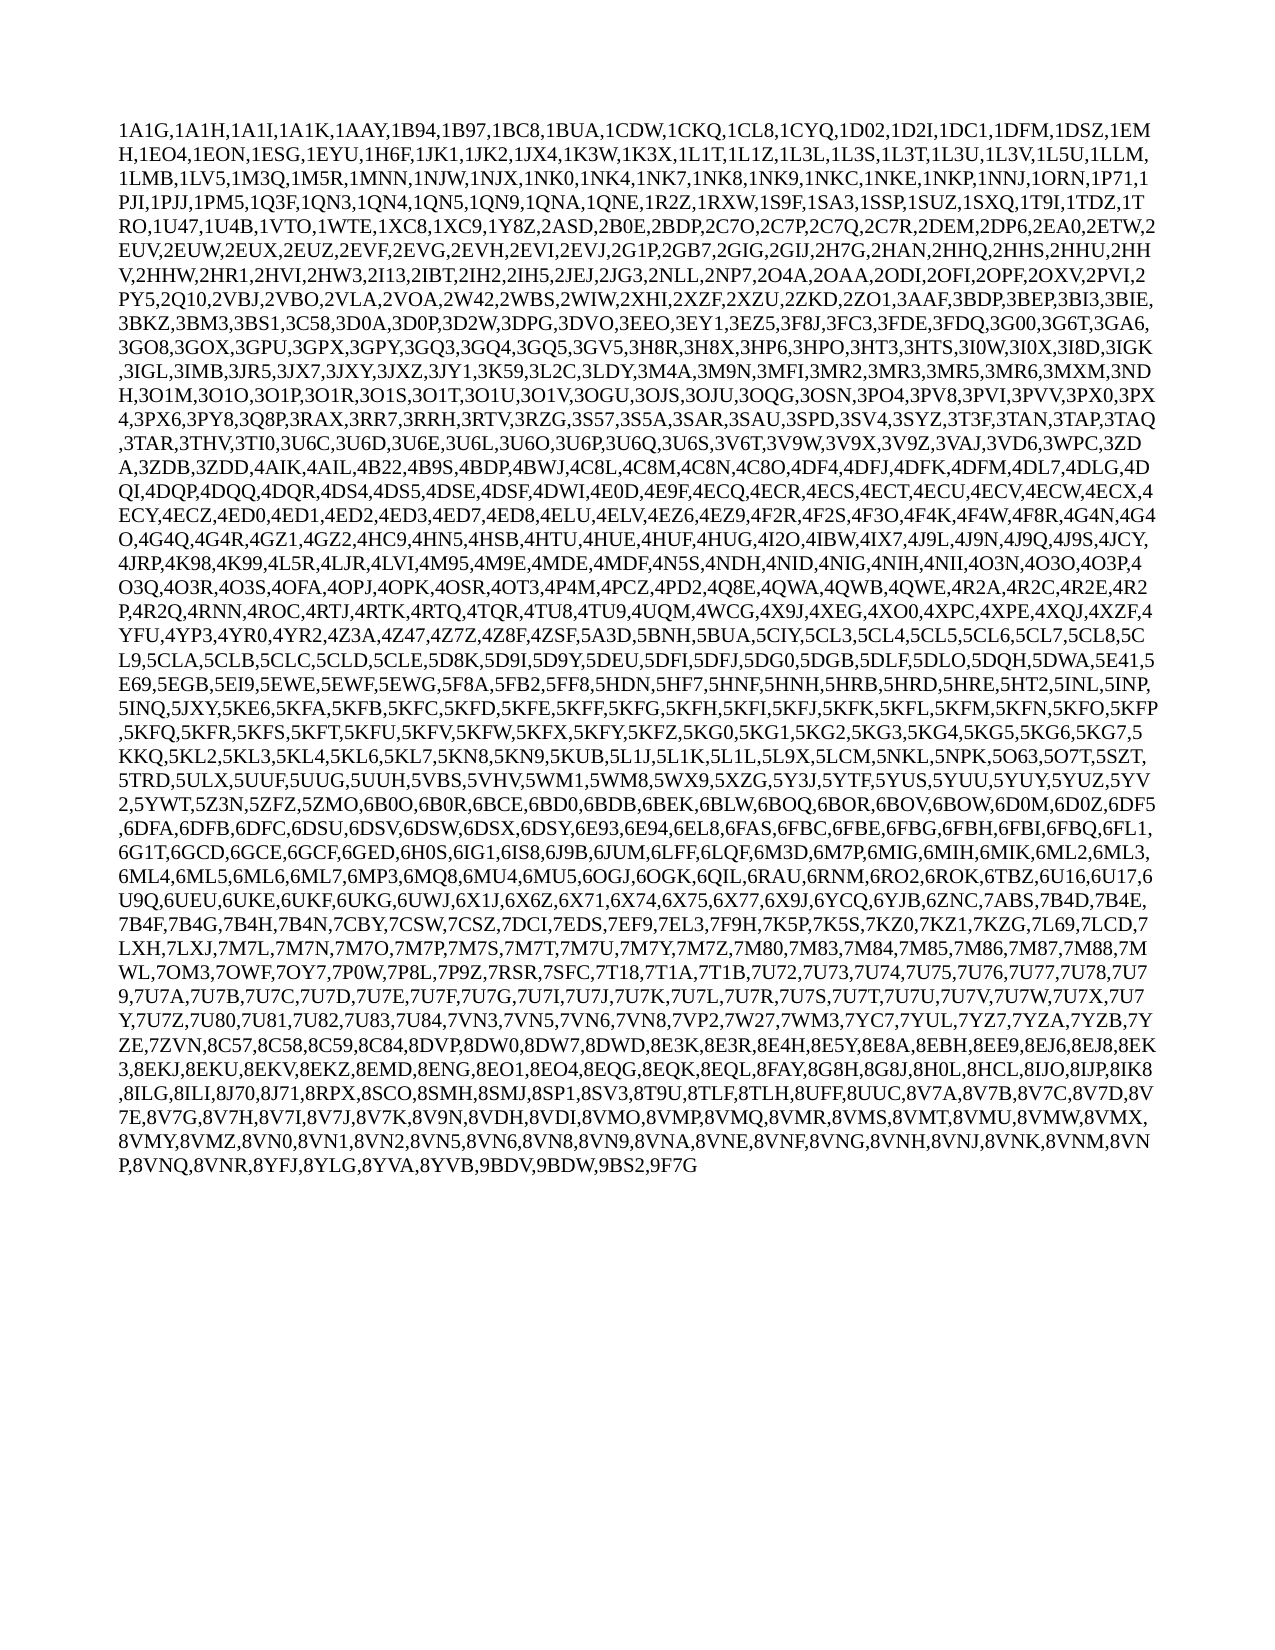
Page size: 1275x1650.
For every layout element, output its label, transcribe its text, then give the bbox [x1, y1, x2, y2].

text 1A1G,1A1H,1A1I,1A1K,1AAY,1B94,1B97,1BC8,1BUA,1CDW,1CKQ,1CL8,1CYQ,1D02,1D2I,1DC1,1DFM,1DSZ,1EMH,1EO4,1EON,1ESG,1EYU,1H6F,1JK1,1JK2,1JX4,1K3W,1K3X,1L1T,1L1Z,1L3L,1L3S,1L3T,1L3U,1L3V,1L5U,1LLM,1LMB,1LV5,1M3Q,1M5R,1MNN,1NJW,1NJX,1NK0,1NK4,1NK7,1NK8,1NK9,1NKC,1NKE,1NKP,1NNJ,1ORN,1P71,1PJI,1PJJ,1PM5,1Q3F,1QN3,1QN4,1QN5,1QN9,1QNA,1QNE,1R2Z,1RXW,1S9F,1SA3,1SSP,1SUZ,1SXQ,1T9I,1TDZ,1TRO,1U47,1U4B,1VTO,1WTE,1XC8,1XC9,1Y8Z,2ASD,2B0E,2BDP,2C7O,2C7P,2C7Q,2C7R,2DEM,2DP6,2EA0,2ETW,2EUV,2EUW,2EUX,2EUZ,2EVF,2EVG,2EVH,2EVI,2EVJ,2G1P,2GB7,2GIG,2GIJ,2H7G,2HAN,2HHQ,2HHS,2HHU,2HHV,2HHW,2HR1,2HVI,2HW3,2I13,2IBT,2IH2,2IH5,2JEJ,2JG3,2NLL,2NP7,2O4A,2OAA,2ODI,2OFI,2OPF,2OXV,2PVI,2PY5,2Q10,2VBJ,2VBO,2VLA,2VOA,2W42,2WBS,2WIW,2XHI,2XZF,2XZU,2ZKD,2ZO1,3AAF,3BDP,3BEP,3BI3,3BIE,3BKZ,3BM3,3BS1,3C58,3D0A,3D0P,3D2W,3DPG,3DVO,3EEO,3EY1,3EZ5,3F8J,3FC3,3FDE,3FDQ,3G00,3G6T,3GA6,3GO8,3GOX,3GPU,3GPX,3GPY,3GQ3,3GQ4,3GQ5,3GV5,3H8R,3H8X,3HP6,3HPO,3HT3,3HTS,3I0W,3I0X,3I8D,3IGK,3IGL,3IMB,3JR5,3JX7,3JXY,3JXZ,3JY1,3K59,3L2C,3LDY,3M4A,3M9N,3MFI,3MR2,3MR3,3MR5,3MR6,3MXM,3NDH,3O1M,3O1O,3O1P,3O1R,3O1S,3O1T,3O1U,3O1V,3OGU,3OJS,3OJU,3OQG,3OSN,3PO4,3PV8,3PVI,3PVV,3PX0,3PX4,3PX6,3PY8,3Q8P,3RAX,3RR7,3RRH,3RTV,3RZG,3S57,3S5A,3SAR,3SAU,3SPD,3SV4,3SYZ,3T3F,3TAN,3TAP,3TAQ,3TAR,3THV,3TI0,3U6C,3U6D,3U6E,3U6L,3U6O,3U6P,3U6Q,3U6S,3V6T,3V9W,3V9X,3V9Z,3VAJ,3VD6,3WPC,3ZDA,3ZDB,3ZDD,4AIK,4AIL,4B22,4B9S,4BDP,4BWJ,4C8L,4C8M,4C8N,4C8O,4DF4,4DFJ,4DFK,4DFM,4DL7,4DLG,4DQI,4DQP,4DQQ,4DQR,4DS4,4DS5,4DSE,4DSF,4DWI,4E0D,4E9F,4ECQ,4ECR,4ECS,4ECT,4ECU,4ECV,4ECW,4ECX,4ECY,4ECZ,4ED0,4ED1,4ED2,4ED3,4ED7,4ED8,4ELU,4ELV,4EZ6,4EZ9,4F2R,4F2S,4F3O,4F4K,4F4W,4F8R,4G4N,4G4O,4G4Q,4G4R,4GZ1,4GZ2,4HC9,4HN5,4HSB,4HTU,4HUE,4HUF,4HUG,4I2O,4IBW,4IX7,4J9L,4J9N,4J9Q,4J9S,4JCY,4JRP,4K98,4K99,4L5R,4LJR,4LVI,4M95,4M9E,4MDE,4MDF,4N5S,4NDH,4NID,4NIG,4NIH,4NII,4O3N,4O3O,4O3P,4O3Q,4O3R,4O3S,4OFA,4OPJ,4OPK,4OSR,4OT3,4P4M,4PCZ,4PD2,4Q8E,4QWA,4QWB,4QWE,4R2A,4R2C,4R2E,4R2P,4R2Q,4RNN,4ROC,4RTJ,4RTK,4RTQ,4TQR,4TU8,4TU9,4UQM,4WCG,4X9J,4XEG,4XO0,4XPC,4XPE,4XQJ,4XZF,4YFU,4YP3,4YR0,4YR2,4Z3A,4Z47,4Z7Z,4Z8F,4ZSF,5A3D,5BNH,5BUA,5CIY,5CL3,5CL4,5CL5,5CL6,5CL7,5CL8,5CL9,5CLA,5CLB,5CLC,5CLD,5CLE,5D8K,5D9I,5D9Y,5DEU,5DFI,5DFJ,5DG0,5DGB,5DLF,5DLO,5DQH,5DWA,5E41,5E69,5EGB,5EI9,5EWE,5EWF,5EWG,5F8A,5FB2,5FF8,5HDN,5HF7,5HNF,5HNH,5HRB,5HRD,5HRE,5HT2,5INL,5INP,5INQ,5JXY,5KE6,5KFA,5KFB,5KFC,5KFD,5KFE,5KFF,5KFG,5KFH,5KFI,5KFJ,5KFK,5KFL,5KFM,5KFN,5KFO,5KFP,5KFQ,5KFR,5KFS,5KFT,5KFU,5KFV,5KFW,5KFX,5KFY,5KFZ,5KG0,5KG1,5KG2,5KG3,5KG4,5KG5,5KG6,5KG7,5KKQ,5KL2,5KL3,5KL4,5KL6,5KL7,5KN8,5KN9,5KUB,5L1J,5L1K,5L1L,5L9X,5LCM,5NKL,5NPK,5O63,5O7T,5SZT,5TRD,5ULX,5UUF,5UUG,5UUH,5VBS,5VHV,5WM1,5WM8,5WX9,5XZG,5Y3J,5YTF,5YUS,5YUU,5YUY,5YUZ,5YV2,5YWT,5Z3N,5ZFZ,5ZMO,6B0O,6B0R,6BCE,6BD0,6BDB,6BEK,6BLW,6BOQ,6BOR,6BOV,6BOW,6D0M,6D0Z,6DF5,6DFA,6DFB,6DFC,6DSU,6DSV,6DSW,6DSX,6DSY,6E93,6E94,6EL8,6FAS,6FBC,6FBE,6FBG,6FBH,6FBI,6FBQ,6FL1,6G1T,6GCD,6GCE,6GCF,6GED,6H0S,6IG1,6IS8,6J9B,6JUM,6LFF,6LQF,6M3D,6M7P,6MIG,6MIH,6MIK,6ML2,6ML3,6ML4,6ML5,6ML6,6ML7,6MP3,6MQ8,6MU4,6MU5,6OGJ,6OGK,6QIL,6RAU,6RNM,6RO2,6ROK,6TBZ,6U16,6U17,6U9Q,6UEU,6UKE,6UKF,6UKG,6UWJ,6X1J,6X6Z,6X71,6X74,6X75,6X77,6X9J,6YCQ,6YJB,6ZNC,7ABS,7B4D,7B4E,7B4F,7B4G,7B4H,7B4N,7CBY,7CSW,7CSZ,7DCI,7EDS,7EF9,7EL3,7F9H,7K5P,7K5S,7KZ0,7KZ1,7KZG,7L69,7LCD,7LXH,7LXJ,7M7L,7M7N,7M7O,7M7P,7M7S,7M7T,7M7U,7M7Y,7M7Z,7M80,7M83,7M84,7M85,7M86,7M87,7M88,7MWL,7OM3,7OWF,7OY7,7P0W,7P8L,7P9Z,7RSR,7SFC,7T18,7T1A,7T1B,7U72,7U73,7U74,7U75,7U76,7U77,7U78,7U79,7U7A,7U7B,7U7C,7U7D,7U7E,7U7F,7U7G,7U7I,7U7J,7U7K,7U7L,7U7R,7U7S,7U7T,7U7U,7U7V,7U7W,7U7X,7U7Y,7U7Z,7U80,7U81,7U82,7U83,7U84,7VN3,7VN5,7VN6,7VN8,7VP2,7W27,7WM3,7YC7,7YUL,7YZ7,7YZA,7YZB,7YZE,7ZVN,8C57,8C58,8C59,8C84,8DVP,8DW0,8DW7,8DWD,8E3K,8E3R,8E4H,8E5Y,8E8A,8EBH,8EE9,8EJ6,8EJ8,8EK3,8EKJ,8EKU,8EKV,8EKZ,8EMD,8ENG,8EO1,8EO4,8EQG,8EQK,8EQL,8FAY,8G8H,8G8J,8H0L,8HCL,8IJO,8IJP,8IK8,8ILG,8ILI,8J70,8J71,8RPX,8SCO,8SMH,8SMJ,8SP1,8SV3,8T9U,8TLF,8TLH,8UFF,8UUC,8V7A,8V7B,8V7C,8V7D,8V7E,8V7G,8V7H,8V7I,8V7J,8V7K,8V9N,8VDH,8VDI,8VMO,8VMP,8VMQ,8VMR,8VMS,8VMT,8VMU,8VMW,8VMX,8VMY,8VMZ,8VN0,8VN1,8VN2,8VN5,8VN6,8VN8,8VN9,8VNA,8VNE,8VNF,8VNG,8VNH,8VNJ,8VNK,8VNM,8VNP,8VNQ,8VNR,8YFJ,8YLG,8YVA,8YVB,9BDV,9BDW,9BS2,9F7G [118, 118, 1157, 1177]
